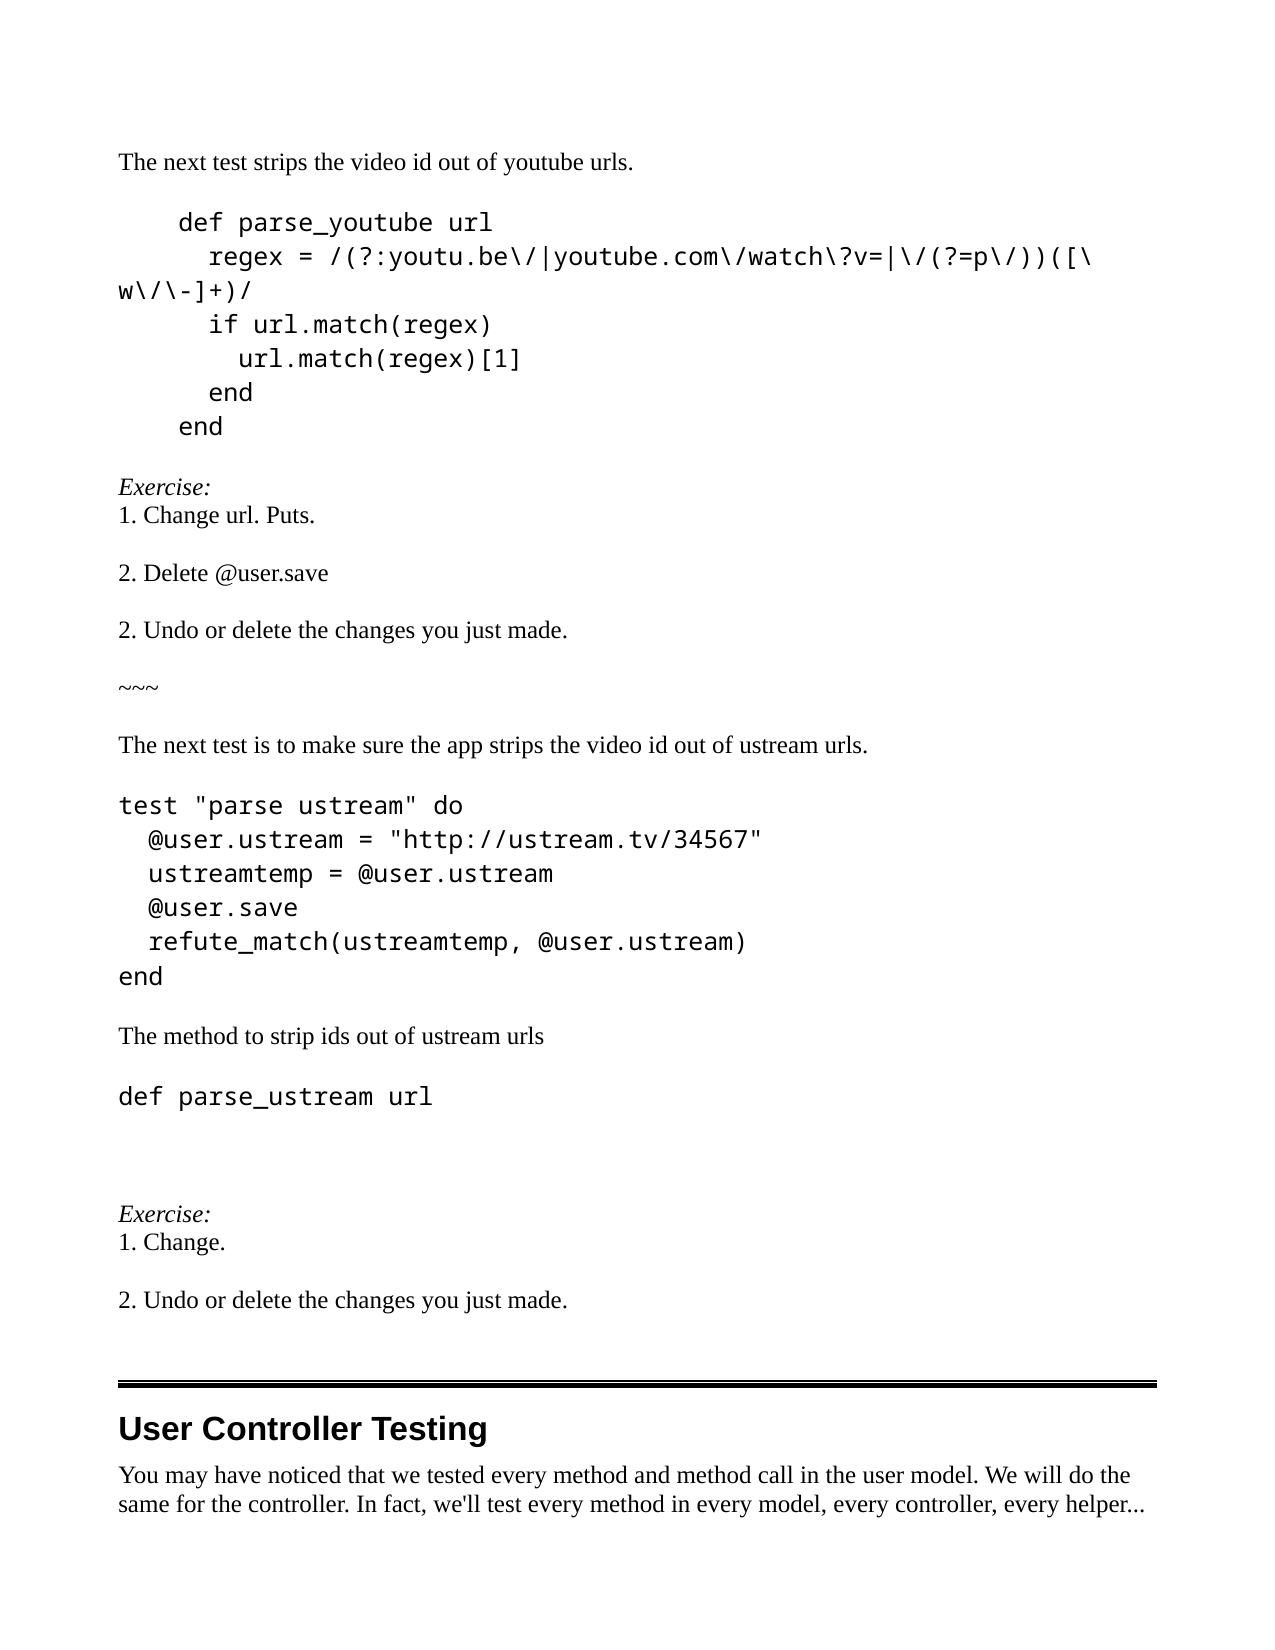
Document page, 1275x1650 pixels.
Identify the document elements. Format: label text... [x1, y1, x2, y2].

text def parse_youtube url [118, 204, 1157, 238]
text 1. Change. [118, 1227, 1157, 1256]
text Exercise: [118, 1199, 1157, 1227]
text Exercise: [118, 472, 1157, 500]
text @user.ustream = "http://ustream.tv/34567" [118, 822, 1157, 856]
text regex = /(?:youtu.be\/|youtube.com\/watch\?v=|\/(?=p\/))([\w\/\-]+)/ [118, 238, 1157, 307]
text refute_match(ustreamtemp, @user.ustream) [118, 924, 1157, 958]
text test "parse ustream" do [118, 788, 1157, 822]
text @user.save [118, 890, 1157, 924]
text end [118, 409, 1157, 443]
text 1. Change url. Puts. [118, 500, 1157, 529]
text url.match(regex)[1] [118, 341, 1157, 375]
text The next test is to make sure the app strips the video id out of ustream urls. [118, 730, 1157, 759]
text def parse_ustream url [118, 1078, 1157, 1112]
text The next test strips the video id out of youtube urls. [118, 147, 1157, 176]
text You may have noticed that we tested every method and method call in the user model. We will do the same for the controller. In fact, we'll test every method in every model, every controller, every helper... [118, 1460, 1157, 1518]
text ustreamtemp = @user.ustream [118, 856, 1157, 890]
text ~~~ [118, 673, 1157, 702]
subtitle User Controller Testing [118, 1409, 1157, 1448]
text 2. Undo or delete the changes you just made. [118, 1285, 1157, 1314]
text The method to strip ids out of ustream urls [118, 1021, 1157, 1050]
text 2. Undo or delete the changes you just made. [118, 615, 1157, 644]
text end [118, 958, 1157, 992]
text 2. Delete @user.save [118, 558, 1157, 587]
text if url.match(regex) [118, 307, 1157, 341]
text end [118, 375, 1157, 409]
